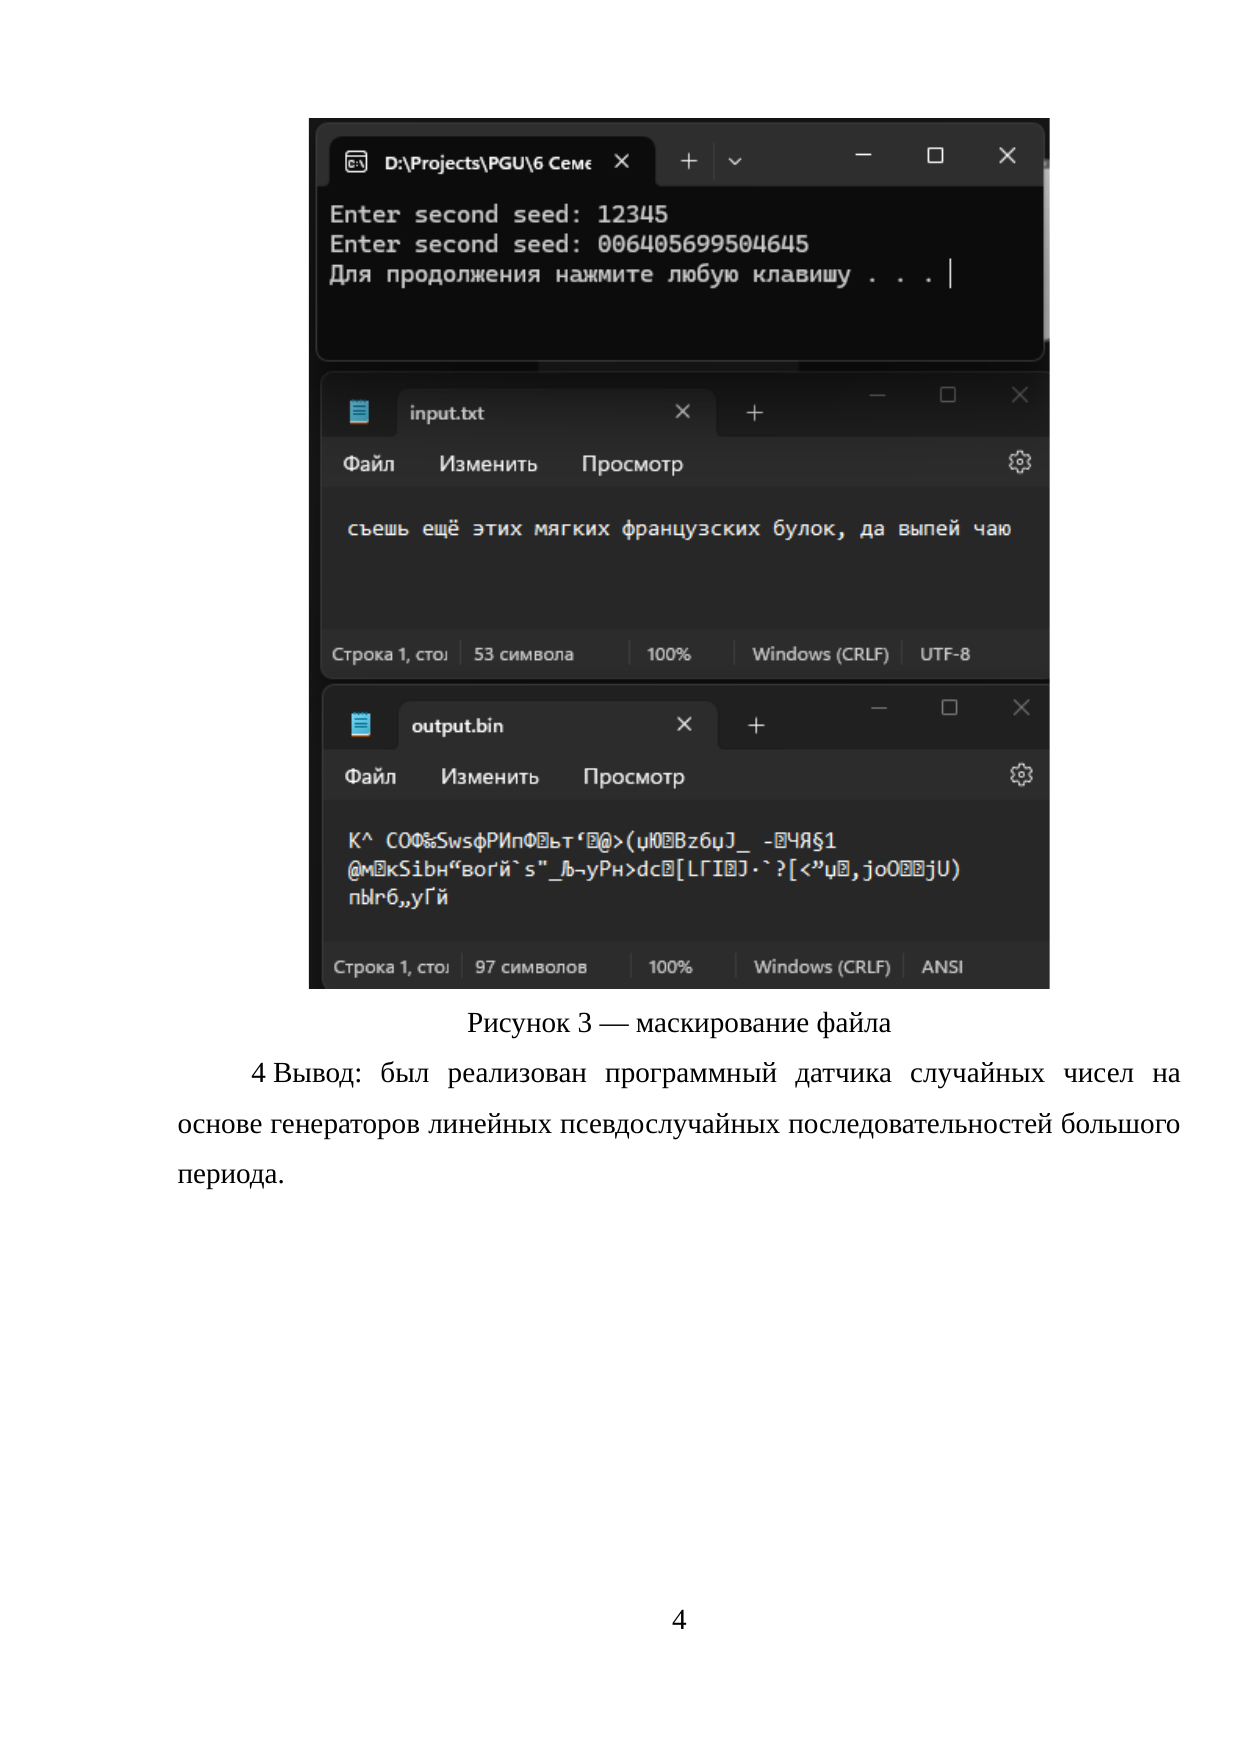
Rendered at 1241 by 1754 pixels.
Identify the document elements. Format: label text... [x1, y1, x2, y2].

text Рисунок 3 — маскирование файла [177, 118, 1181, 1039]
picture [308, 118, 1050, 989]
list Вывод: был реализован программный датчика случайных чисел на основе генераторов линейных псевдослучайных последовательностей большого периода. [177, 1056, 1181, 1190]
